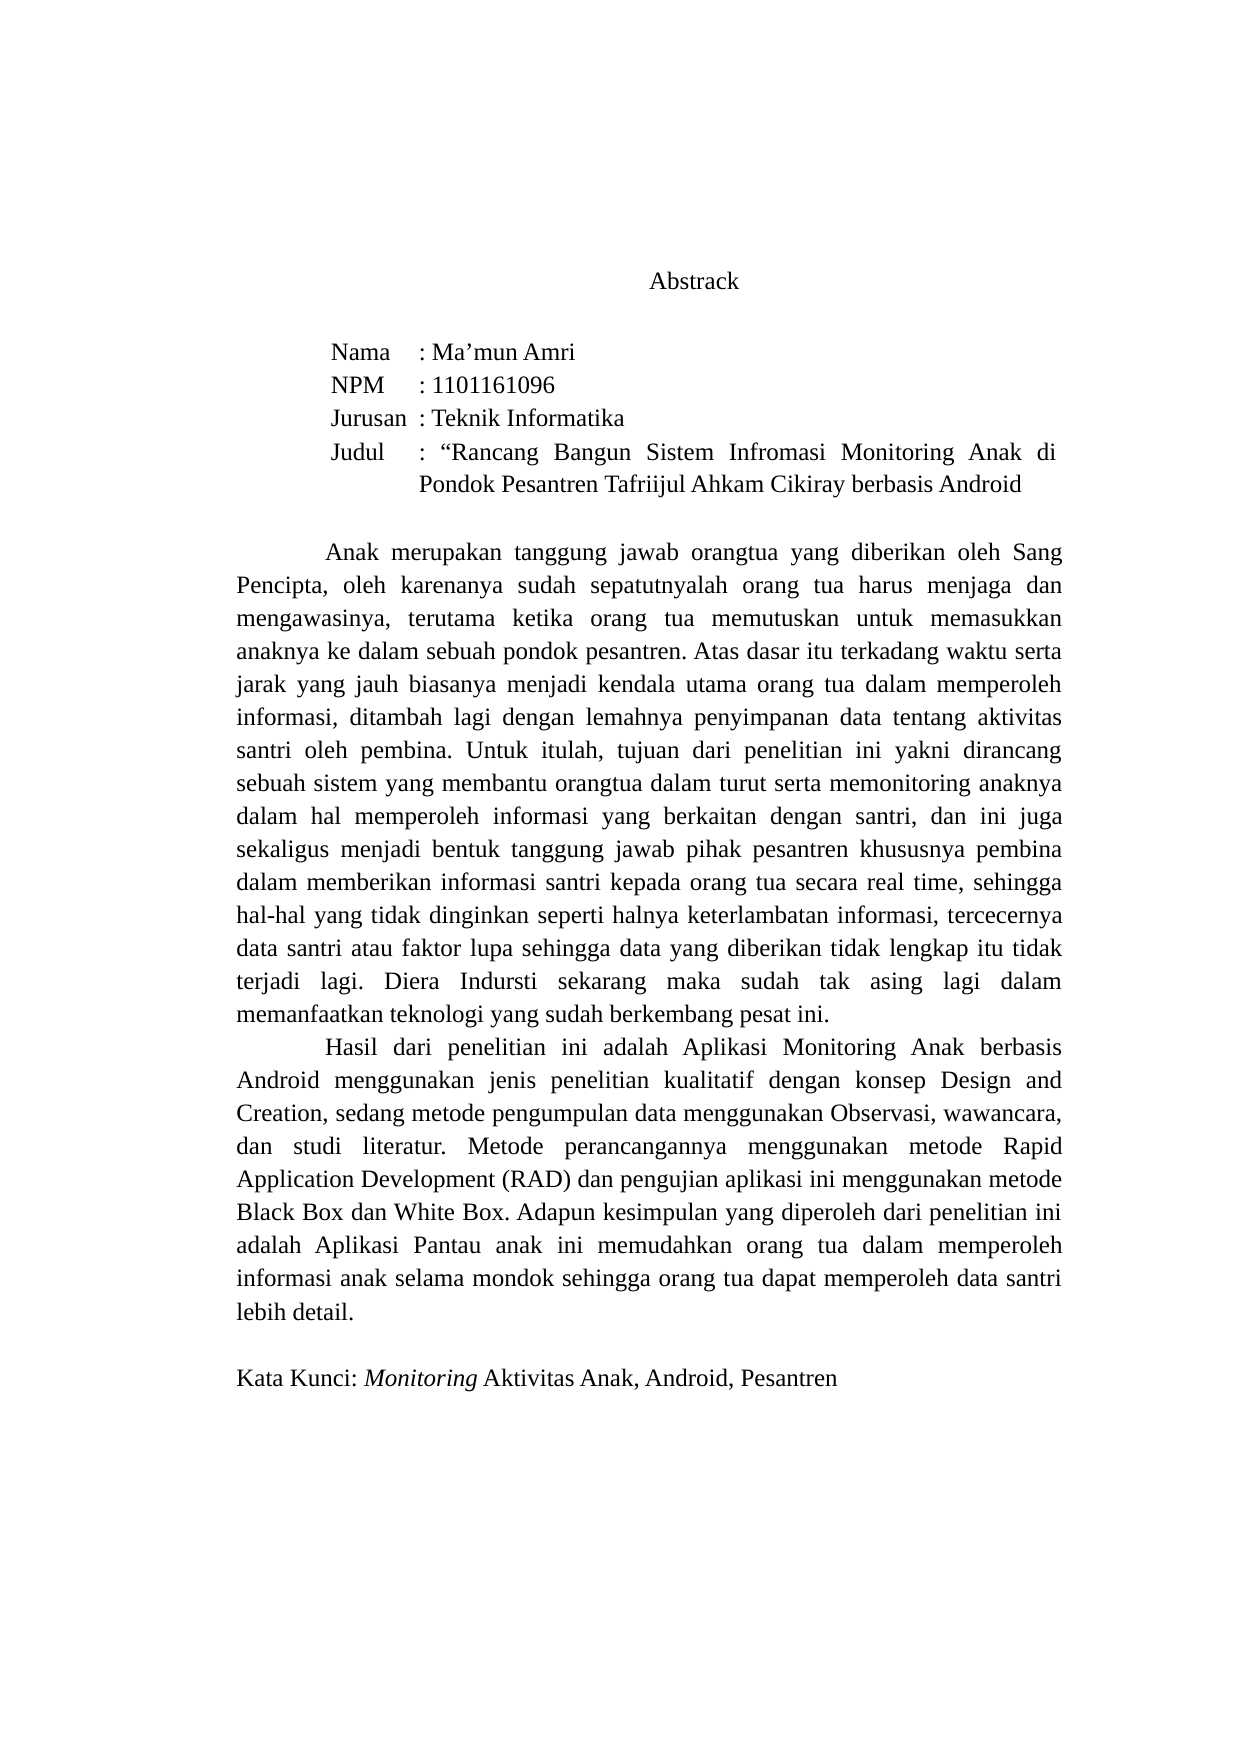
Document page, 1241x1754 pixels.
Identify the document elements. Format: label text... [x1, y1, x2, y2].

table_header Nama NPM Jurusan Judul [236, 332, 413, 504]
text Abstrack [236, 266, 1063, 294]
table_header : Ma’mun Amri : 1101161096 : Teknik Informatika : “Rancang Bangun Sistem Infromasi Monitoring Anak di Pondok Pesantren Tafriijul Ahkam Cikiray berbasis Android [413, 332, 1063, 504]
text Hasil dari penelitian ini adalah Aplikasi Monitoring Anak berbasis Android menggunakan jenis penelitian kualitatif dengan konsep Design and Creation, sedang metode pengumpulan data menggunakan Observasi, wawancara, dan studi literatur. Metode perancangannya menggunakan metode Rapid Application Development (RAD) dan pengujian aplikasi ini menggunakan metode Black Box dan White Box. Adapun kesimpulan yang diperoleh dari penelitian ini adalah Aplikasi Pantau anak ini memudahkan orang tua dalam memperoleh informasi anak selama mondok sehingga orang tua dapat memperoleh data santri lebih detail. [236, 1032, 1063, 1325]
text Anak merupakan tanggung jawab orangtua yang diberikan oleh Sang Pencipta, oleh karenanya sudah sepatutnyalah orang tua harus menjaga dan mengawasinya, terutama ketika orang tua memutuskan untuk memasukkan anaknya ke dalam sebuah pondok pesantren. Atas dasar itu terkadang waktu serta jarak yang jauh biasanya menjadi kendala utama orang tua dalam memperoleh informasi, ditambah lagi dengan lemahnya penyimpanan data tentang aktivitas santri oleh pembina. Untuk itulah, tujuan dari penelitian ini yakni dirancang sebuah sistem yang membantu orangtua dalam turut serta memonitoring anaknya dalam hal memperoleh informasi yang berkaitan dengan santri, dan ini juga sekaligus menjadi bentuk tanggung jawab pihak pesantren khususnya pembina dalam memberikan informasi santri kepada orang tua secara real time, sehingga hal-hal yang tidak dinginkan seperti halnya keterlambatan informasi, tercecernya data santri atau faktor lupa sehingga data yang diberikan tidak lengkap itu tidak terjadi lagi. Diera Indursti sekarang maka sudah tak asing lagi dalam memanfaatkan teknologi yang sudah berkembang pesat ini. [236, 537, 1063, 1028]
text Kata Kunci: Monitoring Aktivitas Anak, Android, Pesantren [236, 1363, 1063, 1391]
